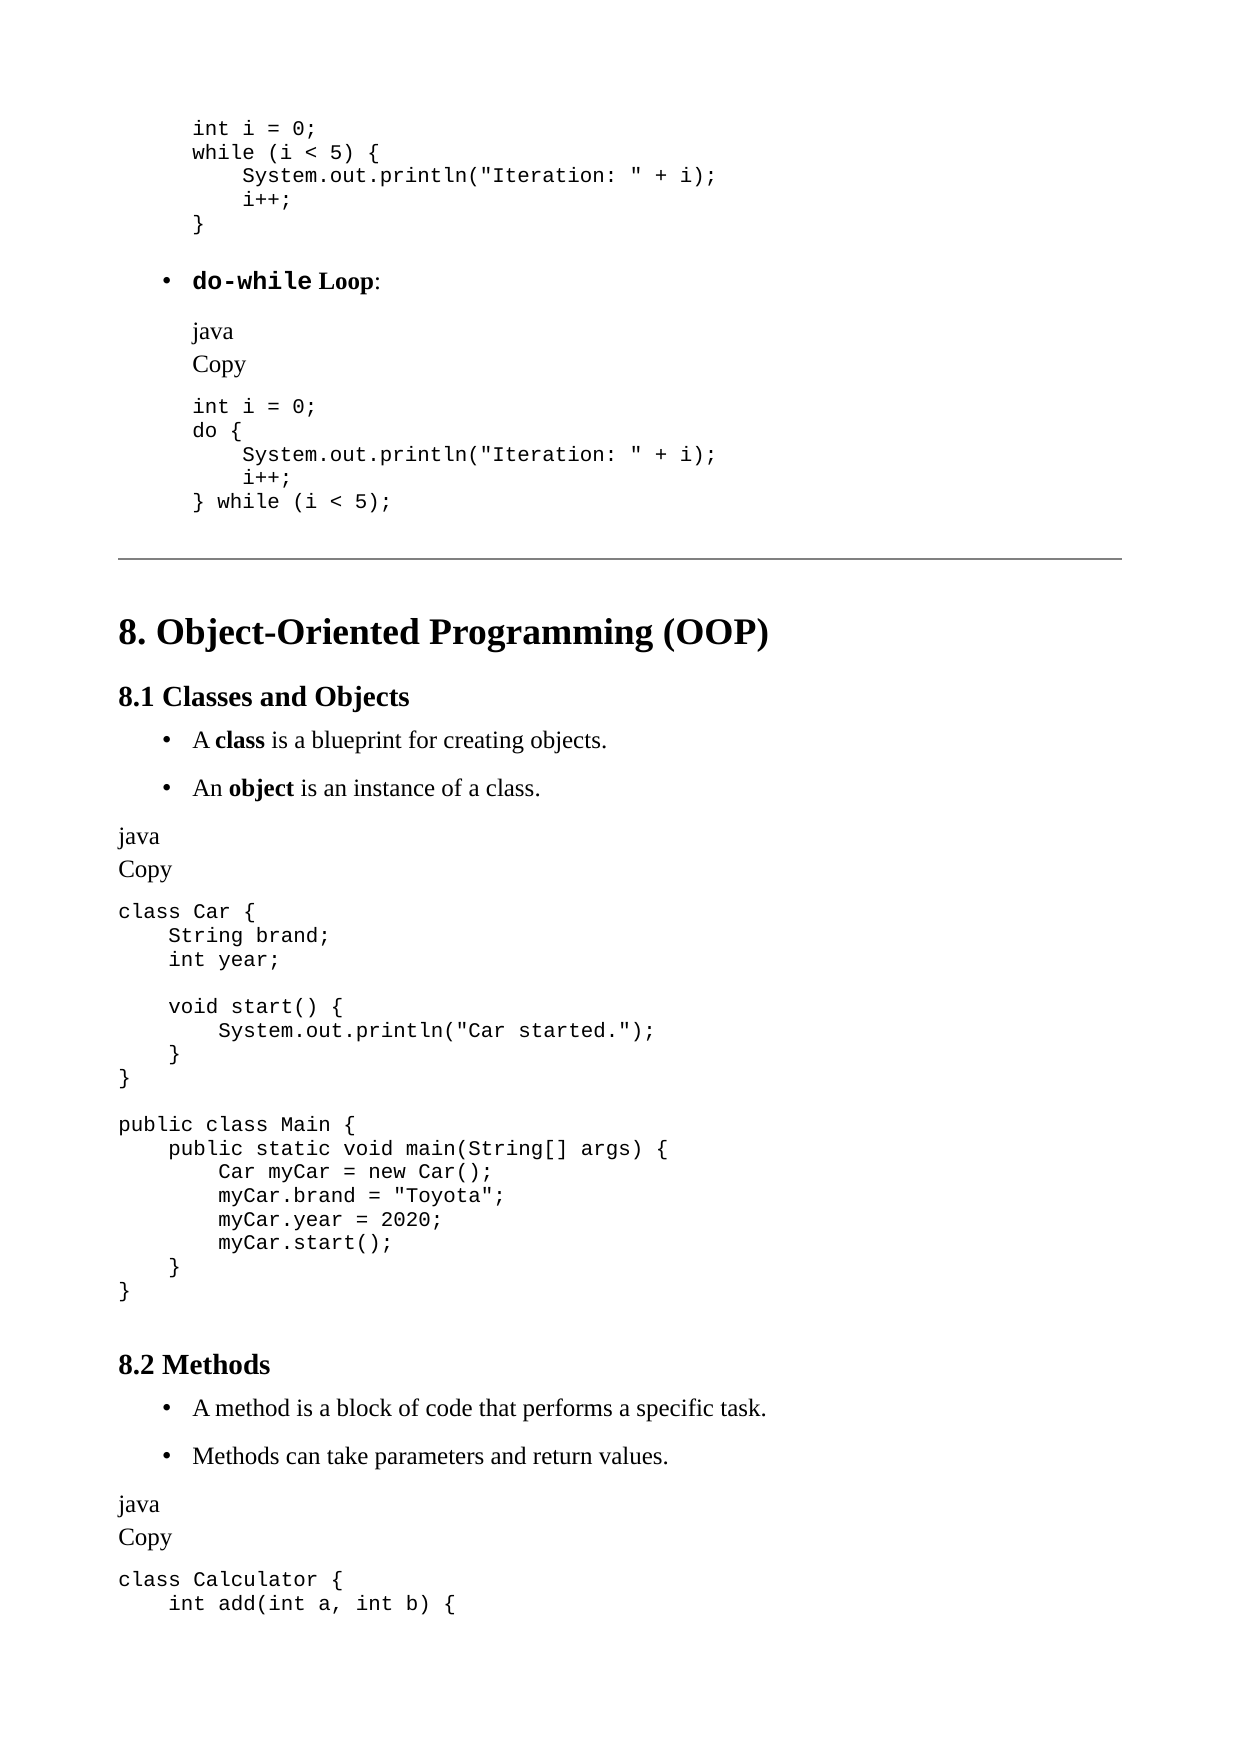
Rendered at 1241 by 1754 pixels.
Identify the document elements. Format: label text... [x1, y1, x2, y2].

list i++; [162, 189, 1122, 213]
list Copy [162, 349, 1122, 378]
list do-while Loop: [162, 266, 1122, 297]
text } [118, 1067, 1122, 1091]
text Car myCar = new Car(); [118, 1161, 1122, 1185]
list do { [162, 420, 1122, 444]
text } [118, 1043, 1122, 1067]
text System.out.println("Car started."); [118, 1019, 1122, 1043]
text myCar.year = 2020; [118, 1209, 1122, 1232]
list System.out.println("Iteration: " + i); [162, 165, 1122, 189]
text } [118, 1256, 1122, 1280]
text java [118, 821, 1122, 849]
subtitle 8.2 Methods [118, 1347, 1122, 1381]
list Methods can take parameters and return values. [162, 1441, 1122, 1470]
list A method is a block of code that performs a specific task. [162, 1393, 1122, 1422]
subtitle 8. Object-Oriented Programming (OOP) [118, 609, 1122, 652]
text } [118, 1280, 1122, 1303]
text Copy [118, 1522, 1122, 1550]
list } [162, 213, 1122, 236]
text java [118, 1489, 1122, 1517]
list java [162, 316, 1122, 344]
list System.out.println("Iteration: " + i); [162, 444, 1122, 467]
text public class Main { [118, 1114, 1122, 1138]
text String brand; [118, 925, 1122, 949]
list } while (i < 5); [162, 491, 1122, 515]
text class Car { [118, 901, 1122, 925]
list An object is an instance of a class. [162, 773, 1122, 802]
list int i = 0; [162, 118, 1122, 142]
list i++; [162, 467, 1122, 491]
text myCar.start(); [118, 1232, 1122, 1256]
text Copy [118, 854, 1122, 882]
subtitle 8.1 Classes and Objects [118, 679, 1122, 713]
text public static void main(String[] args) { [118, 1138, 1122, 1161]
list int i = 0; [162, 396, 1122, 420]
text class Calculator { [118, 1569, 1122, 1593]
list while (i < 5) { [162, 142, 1122, 165]
list A class is a blueprint for creating objects. [162, 726, 1122, 754]
text int year; [118, 949, 1122, 972]
text void start() { [118, 996, 1122, 1019]
text int add(int a, int b) { [118, 1593, 1122, 1617]
text myCar.brand = "Toyota"; [118, 1185, 1122, 1209]
